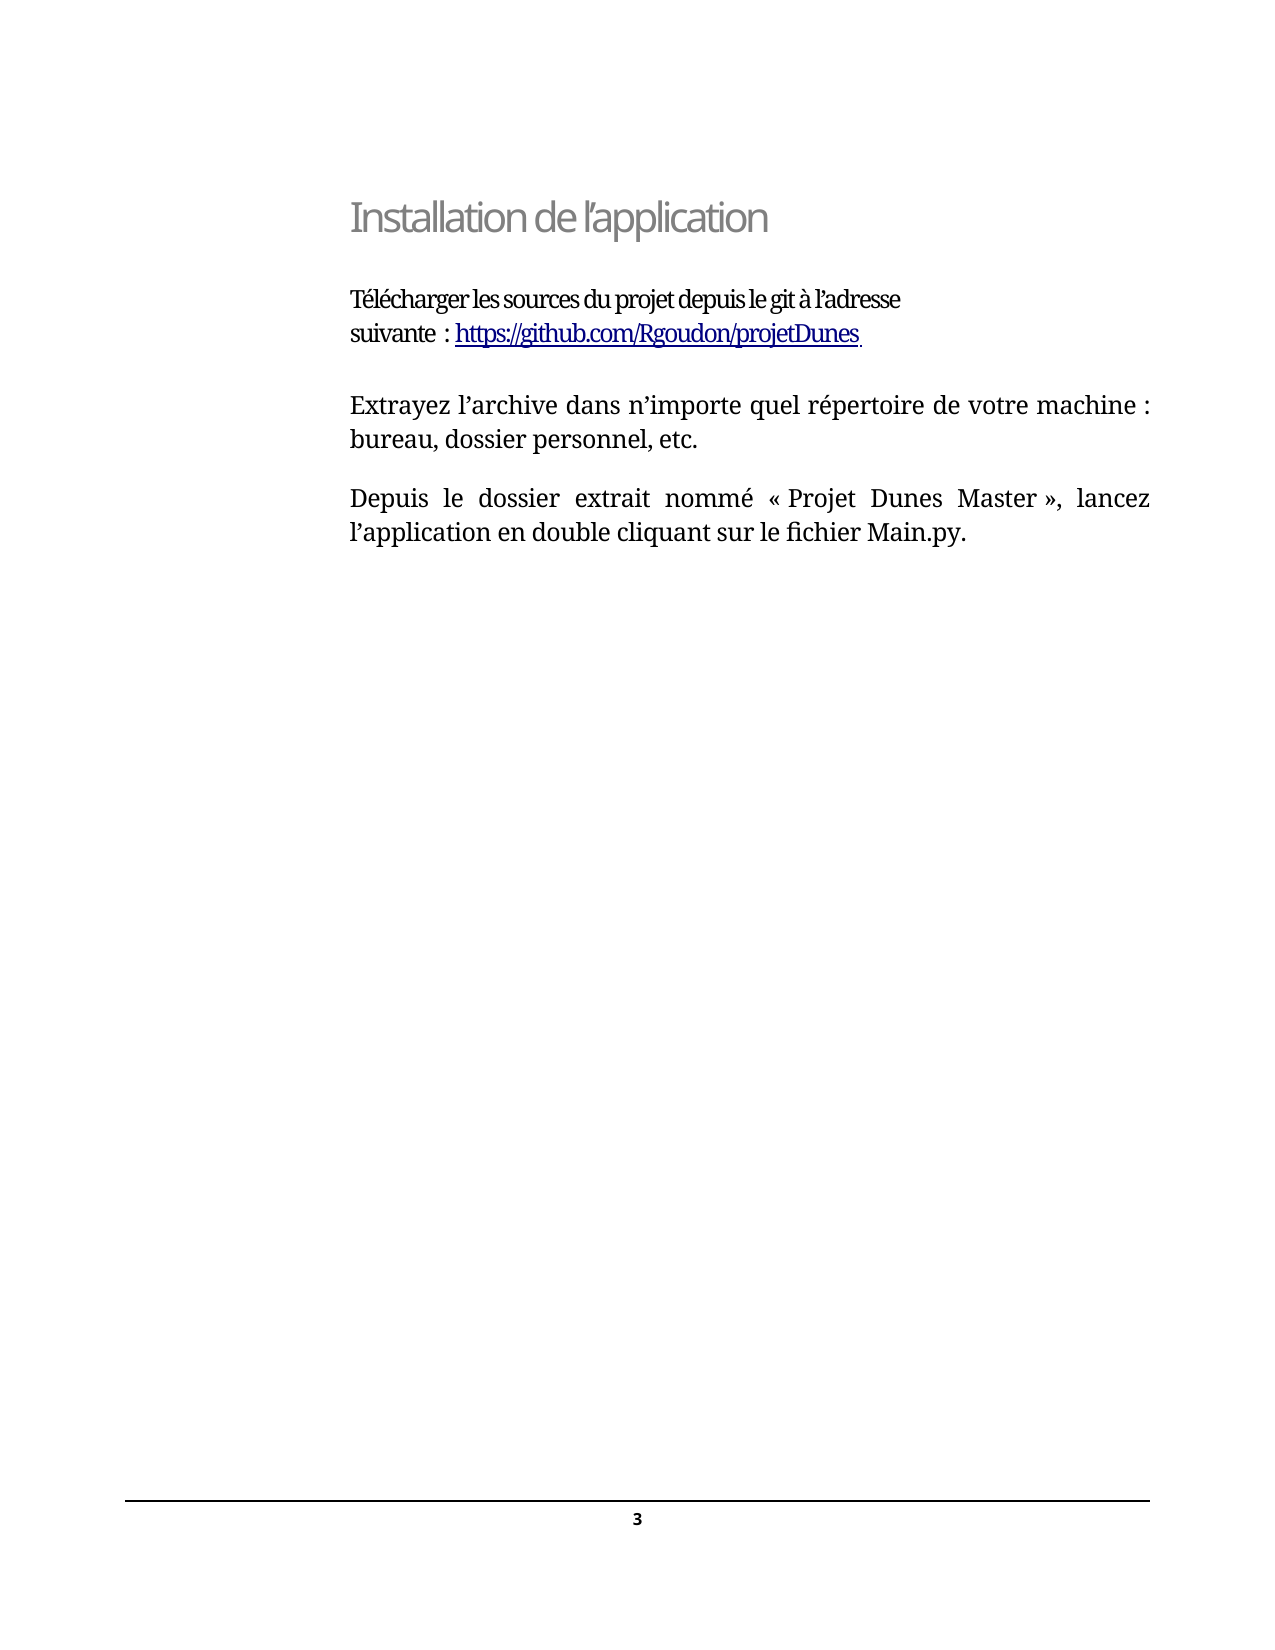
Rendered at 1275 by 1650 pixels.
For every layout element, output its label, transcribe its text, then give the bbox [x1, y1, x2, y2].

title Installation de l’application [349, 187, 926, 244]
text Depuis le dossier extrait nommé « Projet Dunes Master », lancez l’application en double cliquant sur le fichier Main.py. [349, 481, 1151, 549]
subtitle Télécharger les sources du projet depuis le git à l’adresse suivante : https://github.com/Rgoudon/projetDunes [349, 282, 963, 350]
text Extrayez l’archive dans n’importe quel répertoire de votre machine : bureau, dossier personnel, etc. [349, 387, 1151, 456]
